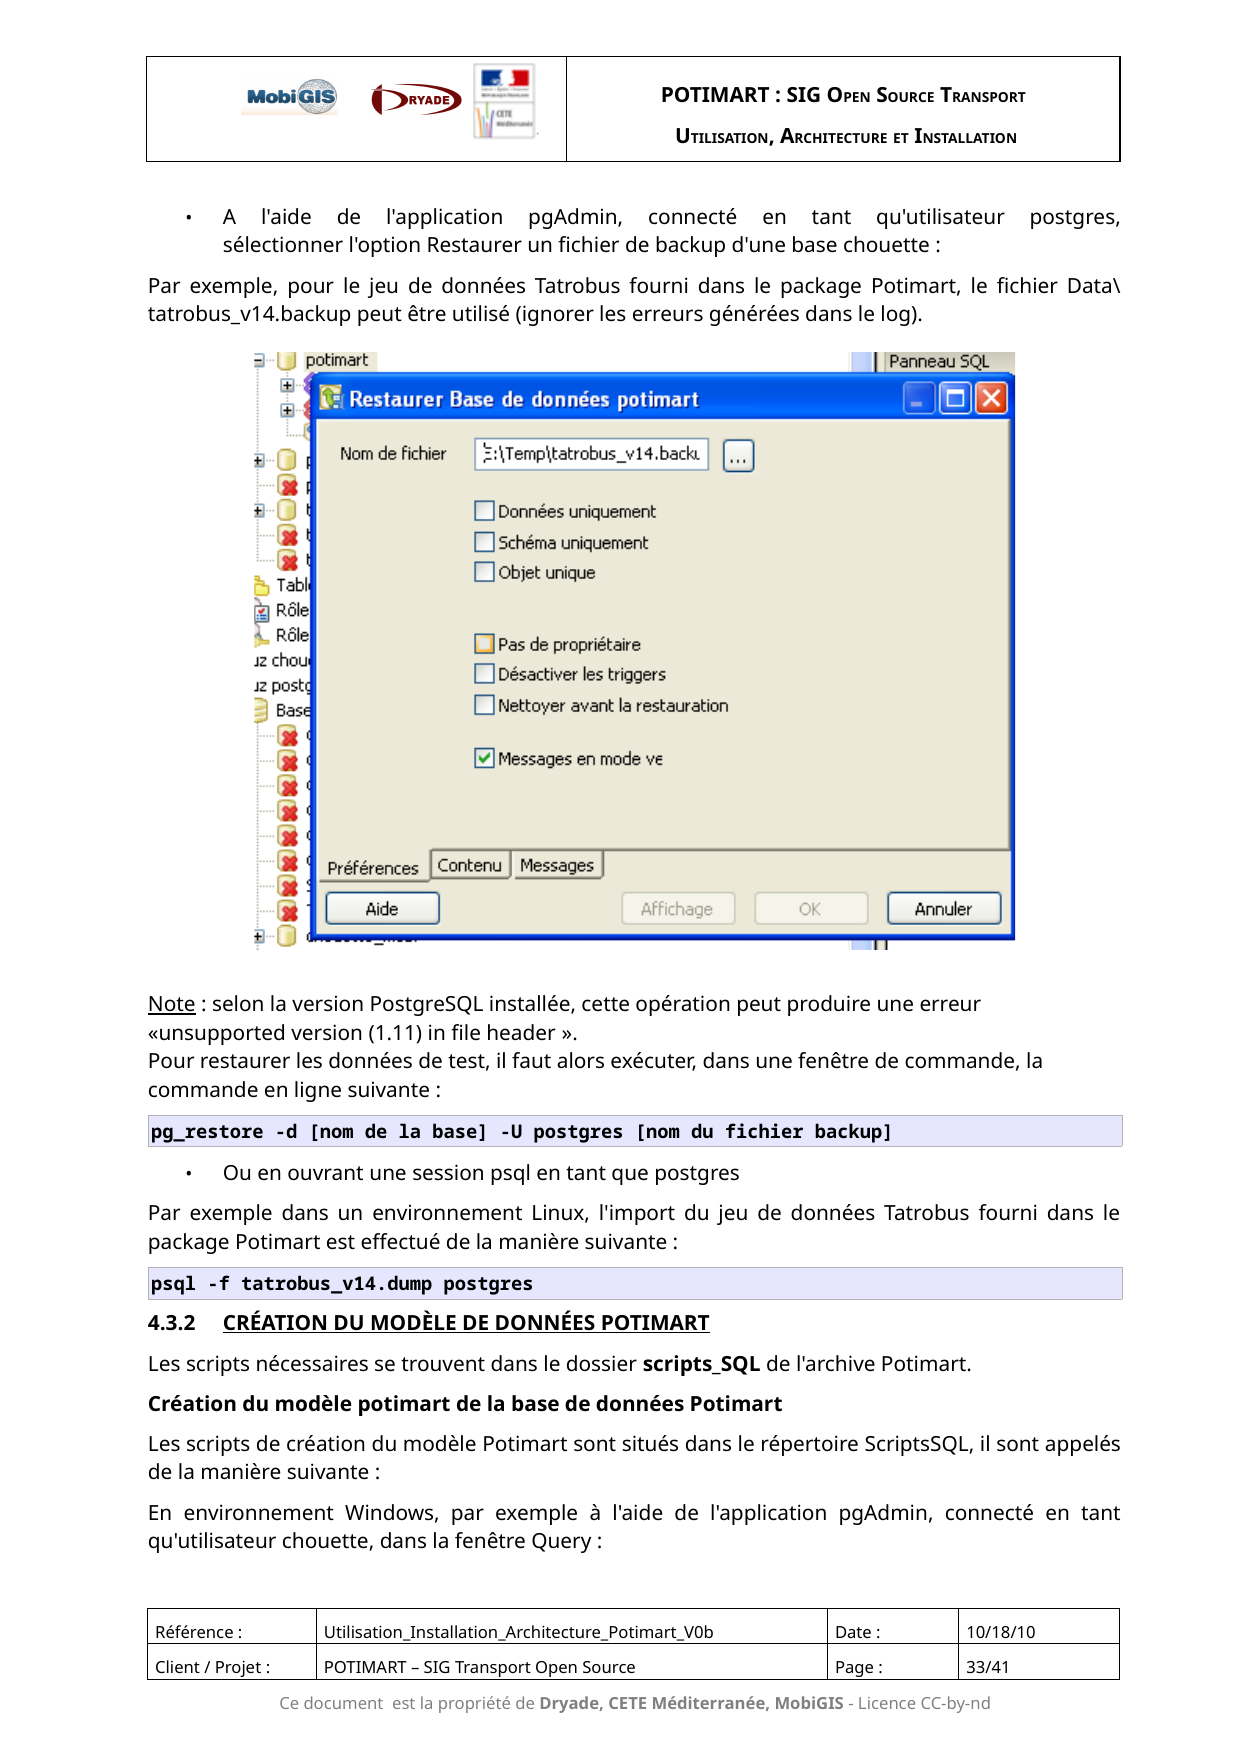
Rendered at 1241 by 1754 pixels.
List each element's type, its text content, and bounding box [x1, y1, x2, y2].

text Par exemple, pour le jeu de données Tatrobus fourni dans le package Potimart, le fichier Data\tatrobus_v14.backup peut être utilisé (ignorer les erreurs générées dans le log). [148, 271, 1122, 328]
text Les scripts nécessaires se trouvent dans le dossier scripts_SQL de l'archive Potimart. [148, 1349, 1122, 1377]
list Ou en ouvrant une session psql en tant que postgres [185, 1158, 1122, 1187]
text Création du modèle potimart de la base de données Potimart [148, 1389, 1122, 1417]
picture [472, 62, 539, 141]
text pg_restore -d [nom de la base] -U postgres [nom du fichier backup] [149, 1116, 1122, 1146]
text Note : selon la version PostgreSQL installée, cette opération peut produire une erreur «unsupported version (1.11) in file header ». Pour restaurer les données de test, il faut alors exécuter, dans une fenêtre de commande, la commande en ligne suivante : [148, 989, 1122, 1103]
text Par exemple dans un environnement Linux, l'import du jeu de données Tatrobus fourni dans le package Potimart est effectué de la manière suivante : [148, 1198, 1122, 1255]
list A l'aide de l'application pgAdmin, connecté en tant qu'utilisateur postgres, sélectionner l'option Restaurer un fichier de backup d'une base chouette : [185, 202, 1122, 259]
picture [254, 352, 1016, 950]
picture [370, 84, 462, 115]
text En environnement Windows, par exemple à l'aide de l'application pgAdmin, connecté en tant qu'utilisateur chouette, dans la fenêtre Query : [148, 1498, 1122, 1554]
picture [241, 78, 338, 115]
text psql -f tatrobus_v14.dump postgres [149, 1268, 1122, 1299]
text Les scripts de création du modèle Potimart sont situés dans le répertoire ScriptsSQL, il sont appelés de la manière suivante : [148, 1429, 1122, 1486]
subtitle Création du modèle de données Potimart [148, 1299, 1129, 1336]
